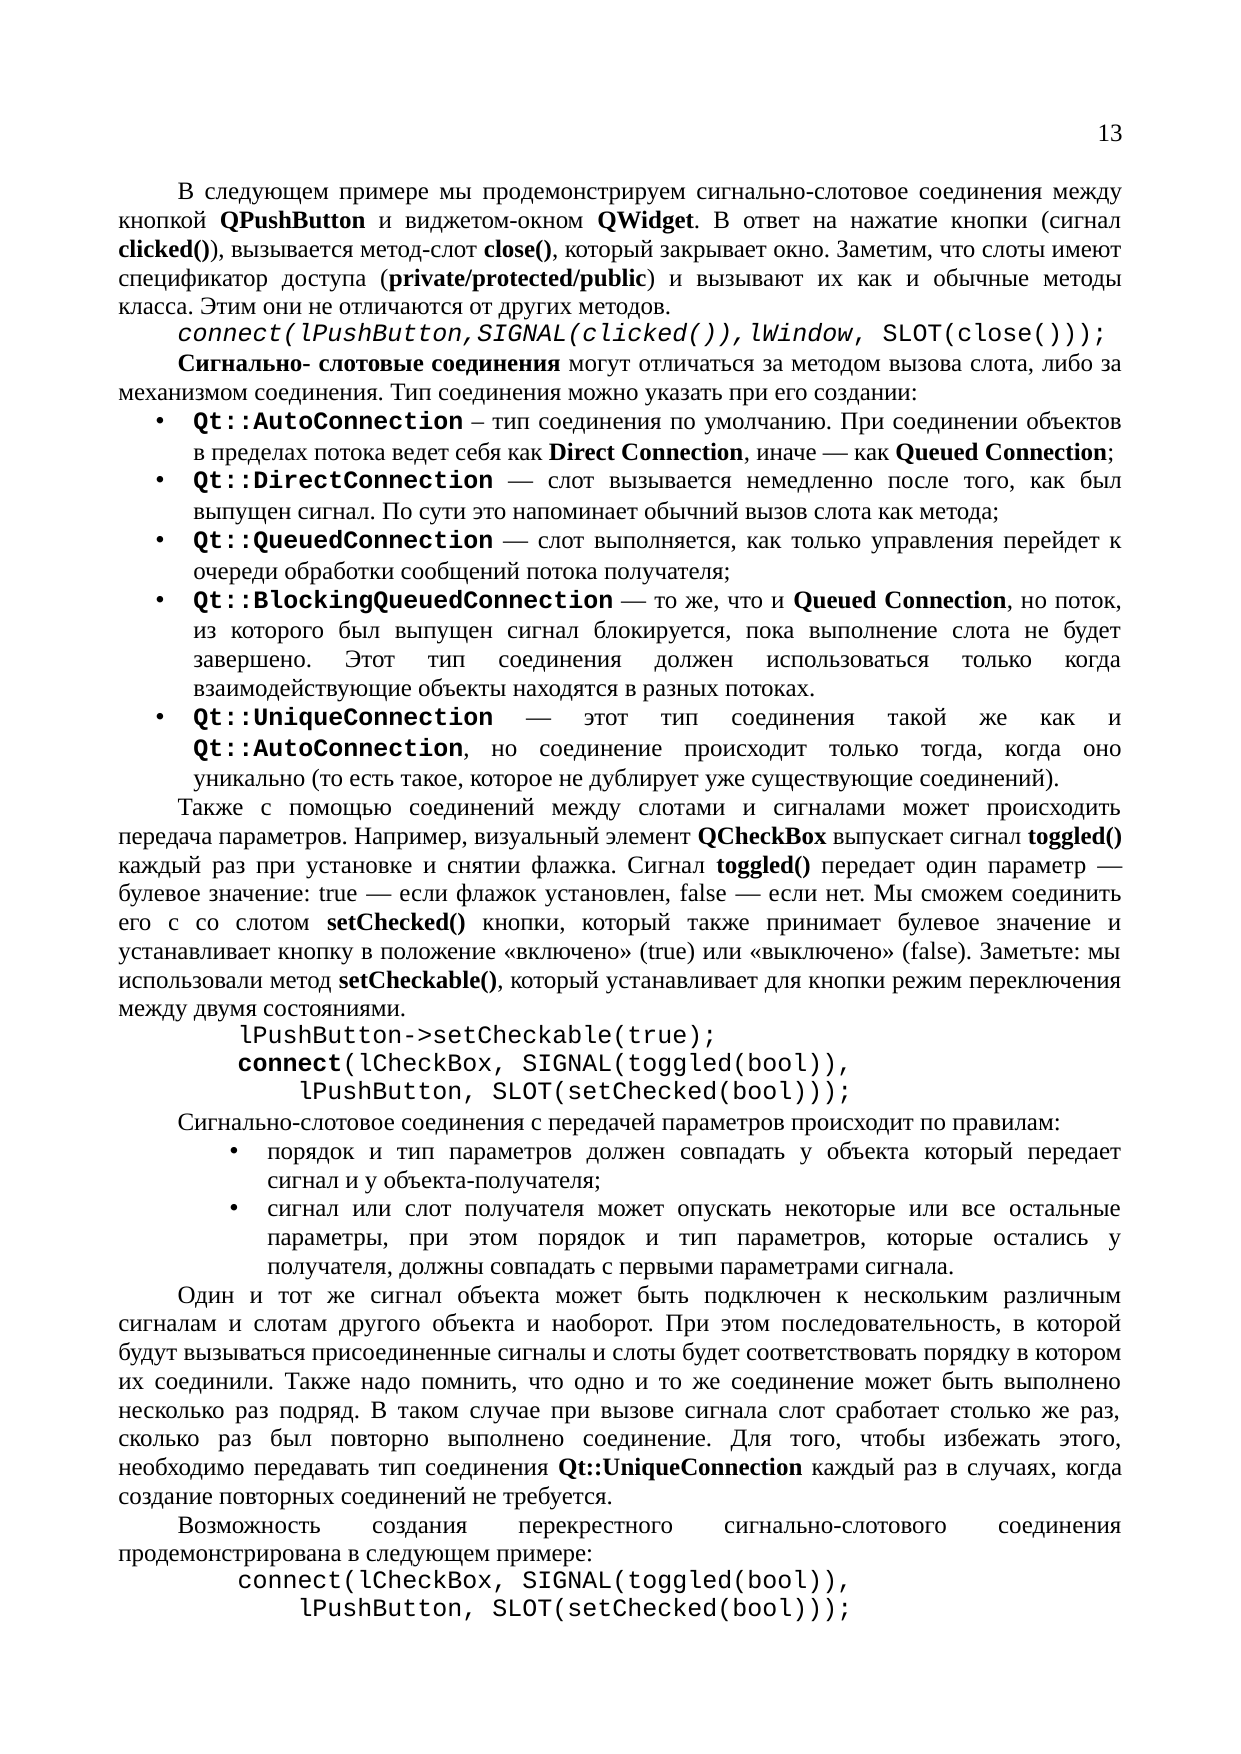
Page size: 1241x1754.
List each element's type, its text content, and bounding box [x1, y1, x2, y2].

list Qt::DirectConnection — слот вызывается немедленно после того, как был выпущен сигнал. По сути это напоминает обычний вызов слота как метода; [156, 466, 1122, 525]
text Также с помощью соединений между слотами и сигналами может происходить передача параметров. Например, визуальный элемент QCheckBox выпускает сигнал toggled() каждый раз при установке и снятии флажка. Сигнал toggled() передает один параметр — булевое значение: true — если флажок установлен, false — если нет. Мы сможем соединить его с со слотом setChecked() кнопки, который также принимает булевое значение и устанавливает кнопку в положение «включено» (true) или «выключено» (false). Заметьте: мы использовали метод setCheckable(), который устанавливает для кнопки режим переключения между двумя состояниями. [118, 792, 1122, 1022]
text Один и тот же сигнал объекта может быть подключен к нескольким различным сигналам и слотам другого объекта и наоборот. При этом последовательность, в которой будут вызываться присоединенные сигналы и слоты будет соответствовать порядку в котором их соединили. Также надо помнить, что одно и то же соединение может быть выполнено несколько раз подряд. В таком случае при вызове сигнала слот сработает столько же раз, сколько раз был повторно выполнено соединение. Для того, чтобы избежать этого, необходимо передавать тип соединения Qt::UniqueConnection каждый раз в случаях, когда создание повторных соединений не требуется. [118, 1280, 1122, 1510]
list Qt::QueuedConnection — слот выполняется, как только управления перейдет к очереди обработки сообщений потока получателя; [156, 525, 1122, 585]
list сигнал или слот получателя может опускать некоторые или все остальные параметры, при этом порядок и тип параметров, которые остались у получателя, должны совпадать с первыми параметрами сигнала. [229, 1193, 1122, 1280]
text connect(lPushButton,SIGNAL(clicked()),lWindow, SLOT(close())); [177, 320, 1122, 348]
list Qt::BlockingQueuedConnection — то же, что и Queued Connection, но поток, из которого был выпущен сигнал блокируется, пока выполнение слота не будет завершено. Этот тип соединения должен использоваться только когда взаимодействующие объекты находятся в разных потоках. [156, 585, 1122, 702]
list Qt::AutoConnection – тип соединения по умолчанию. При соединении объектов в пределах потока ведет себя как Direct Connection, иначе — как Queued Connection; [156, 406, 1122, 466]
text Сигнально-слотовое соединения с передачей параметров происходит по правилам: [177, 1107, 1122, 1136]
text connect(lCheckBox, SIGNAL(toggled(bool)), [177, 1567, 1122, 1596]
text lPushButton, SLOT(setChecked(bool))); [177, 1079, 1122, 1107]
text connect(lCheckBox, SIGNAL(toggled(bool)), [177, 1051, 1122, 1079]
text lPushButton, SLOT(setChecked(bool))); [177, 1596, 1122, 1624]
list порядок и тип параметров должен совпадать у объекта который передает сигнал и у объекта-получателя; [229, 1136, 1122, 1193]
text Возможность создания перекрестного сигнально-слотового соединения продемонстрирована в следующем примере: [118, 1510, 1122, 1567]
list Qt::UniqueConnection — этот тип соединения такой же как и Qt::AutoConnection, но соединение происходит только тогда, когда оно уникально (то есть такое, которое не дублирует уже существующие соединений). [156, 702, 1122, 792]
text В следующем примере мы продемонстрируем сигнально-слотовое соединения между кнопкой QPushButton и виджетом-окном QWidget. В ответ на нажатие кнопки (сигнал clicked()), вызывается метод-слот close(), который закрывает окно. Заметим, что слоты имеют спецификатор доступа (private/protected/public) и вызывают их как и обычные методы класса. Этим они не отличаются от других методов. [118, 176, 1122, 320]
text Сигнально- слотовые соединения могут отличаться за методом вызова слота, либо за механизмом соединения. Тип соединения можно указать при его создании: [118, 348, 1122, 406]
text lPushButton->setCheckable(true); [177, 1022, 1122, 1051]
